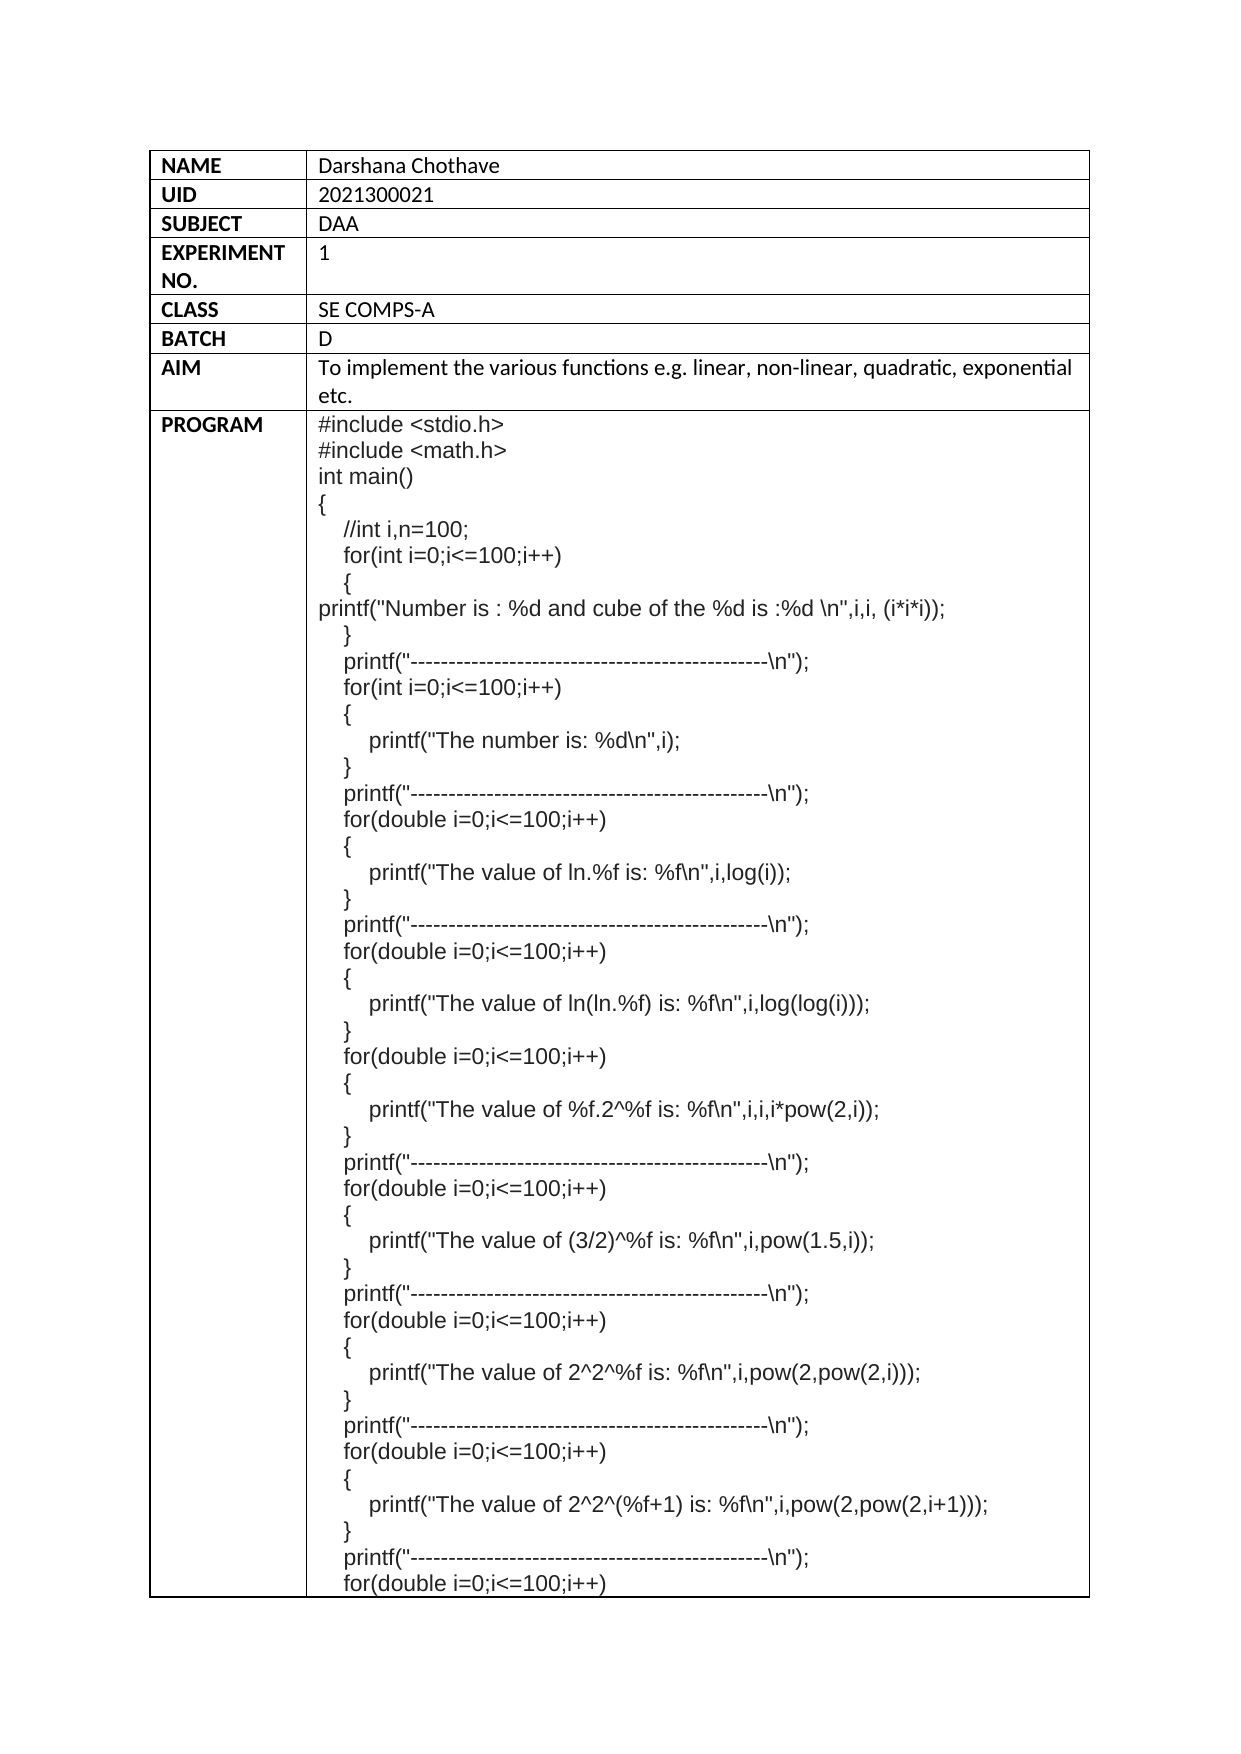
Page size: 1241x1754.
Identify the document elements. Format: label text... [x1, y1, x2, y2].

table_cell AIM [151, 354, 306, 409]
table_cell DAA [307, 209, 1089, 237]
table_header Darshana Chothave [307, 151, 1089, 179]
table_cell D [307, 324, 1089, 352]
table_cell 1 [307, 238, 1089, 294]
table_cell BATCH [151, 324, 306, 352]
table_cell UID [151, 180, 306, 208]
table_cell SE COMPS-A [307, 295, 1089, 323]
table_cell #include <stdio.h> #include <math.h> int main() { //int i,n=100; for(int i=0;i<=100;i++) { printf("Number is : %d and cube of the %d is :%d \n",i,i, (i*i*i)); } printf("-----------------------------------------------\n"); for(int i=0;i<=100;i++) { printf("The number is: %d\n",i); } printf("-----------------------------------------------\n"); for(double i=0;i<=100;i++) { printf("The value of ln.%f is: %f\n",i,log(i)); } printf("-----------------------------------------------\n"); for(double i=0;i<=100;i++) { printf("The value of ln(ln.%f) is: %f\n",i,log(log(i))); } for(double i=0;i<=100;i++) { printf("The value of %f.2^%f is: %f\n",i,i,i*pow(2,i)); } printf("-----------------------------------------------\n"); for(double i=0;i<=100;i++) { printf("The value of (3/2)^%f is: %f\n",i,pow(1.5,i)); } printf("-----------------------------------------------\n"); for(double i=0;i<=100;i++) { printf("The value of 2^2^%f is: %f\n",i,pow(2,pow(2,i))); } printf("-----------------------------------------------\n"); for(double i=0;i<=100;i++) { printf("The value of 2^2^(%f+1) is: %f\n",i,pow(2,pow(2,i+1))); } printf("-----------------------------------------------\n"); for(double i=0;i<=100;i++) [307, 411, 1089, 1596]
table_cell To implement the various functions e.g. linear, non-linear, quadratic, exponential etc. [307, 354, 1089, 409]
table_cell 2021300021 [307, 180, 1089, 208]
table_cell CLASS [151, 295, 306, 323]
table_cell SUBJECT [151, 209, 306, 237]
table_header NAME [151, 151, 306, 179]
table_cell PROGRAM [151, 411, 306, 1596]
table_cell EXPERIMENT NO. [151, 238, 306, 294]
